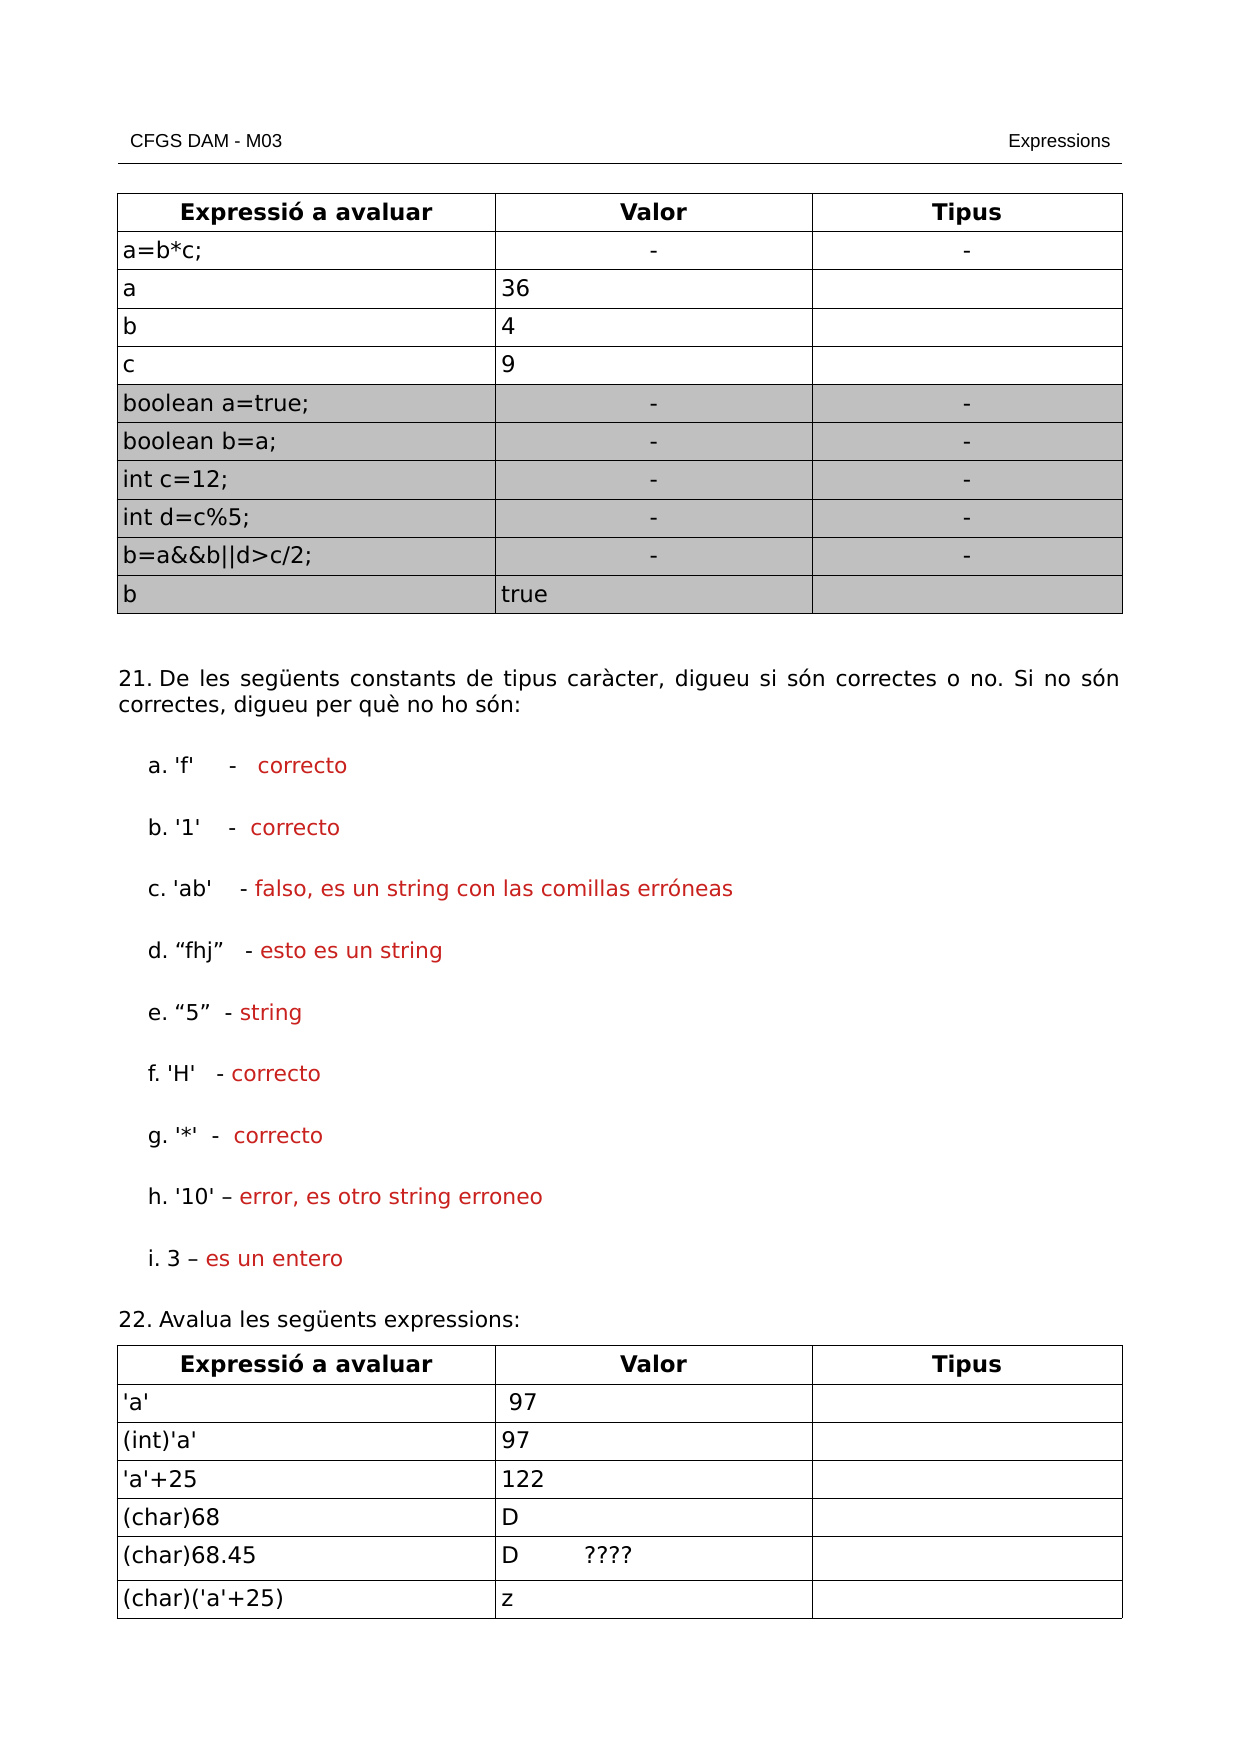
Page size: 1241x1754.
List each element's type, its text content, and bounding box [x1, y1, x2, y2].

table_cell 9 [496, 347, 812, 384]
table_header Valor [496, 1346, 812, 1383]
list '*' - correcto [118, 1123, 1122, 1148]
list 'ab' - falso, es un string con las comillas erróneas [118, 876, 1122, 902]
table_header Expressió a avaluar [118, 194, 495, 231]
list “fhj” - esto es un string [118, 938, 1122, 963]
table_cell 'a' [118, 1385, 495, 1422]
table_cell - [813, 385, 1122, 422]
table_cell - [496, 461, 812, 499]
table_cell z [496, 1581, 812, 1618]
list 'f' - correcto [118, 753, 1122, 779]
table_cell [813, 576, 1122, 613]
table_cell - [813, 461, 1122, 499]
table_cell (int)'a' [118, 1423, 495, 1460]
table_cell a=b*c; [118, 232, 495, 269]
table_cell boolean a=true; [118, 385, 495, 422]
list '10' – error, es otro string erroneo [118, 1184, 1122, 1210]
table_cell 36 [496, 270, 812, 307]
table_cell int c=12; [118, 461, 495, 499]
table_cell - [496, 423, 812, 460]
table_cell 122 [496, 1461, 812, 1498]
table_cell D ???? [496, 1537, 812, 1580]
table_header Tipus [813, 1346, 1122, 1383]
table_cell [813, 270, 1122, 307]
table_header Valor [496, 194, 812, 231]
table_cell [813, 1581, 1122, 1618]
table_cell - [496, 232, 812, 269]
table_cell [813, 1499, 1122, 1536]
list Avalua les següents expressions: [118, 1307, 1122, 1333]
table_cell (char)('a'+25) [118, 1581, 495, 1618]
list “5” - string [118, 999, 1122, 1025]
table_cell 4 [496, 309, 812, 346]
table_cell int d=c%5; [118, 500, 495, 537]
table_cell D [496, 1499, 812, 1536]
table_cell - [496, 385, 812, 422]
table_cell b [118, 309, 495, 346]
table_cell - [496, 538, 812, 575]
table_cell [813, 1385, 1122, 1422]
list 'H' - correcto [118, 1061, 1122, 1087]
table_cell - [813, 423, 1122, 460]
table_cell [813, 309, 1122, 346]
table_header Tipus [813, 194, 1122, 231]
table_cell - [496, 500, 812, 537]
table_cell b [118, 576, 495, 613]
table_cell (char)68 [118, 1499, 495, 1536]
table_cell [813, 347, 1122, 384]
table_cell 97 [496, 1423, 812, 1460]
table_cell [813, 1423, 1122, 1460]
table_cell 97 [496, 1385, 812, 1422]
table_cell - [813, 232, 1122, 269]
table_cell a [118, 270, 495, 307]
table_cell [813, 1537, 1122, 1580]
table_cell (char)68.45 [118, 1537, 495, 1580]
table_cell c [118, 347, 495, 384]
list '1' - correcto [118, 815, 1122, 840]
list 3 – es un entero [118, 1246, 1122, 1271]
table_cell true [496, 576, 812, 613]
table_cell boolean b=a; [118, 423, 495, 460]
table_header Expressió a avaluar [118, 1346, 495, 1383]
table_cell [813, 1461, 1122, 1498]
table_cell - [813, 538, 1122, 575]
table_cell 'a'+25 [118, 1461, 495, 1498]
table_cell - [813, 500, 1122, 537]
list De les següents constants de tipus caràcter, digueu si són correctes o no. Si no són correctes, digueu per què no ho són: [118, 666, 1122, 717]
table_cell b=a&&b||d>c/2; [118, 538, 495, 575]
